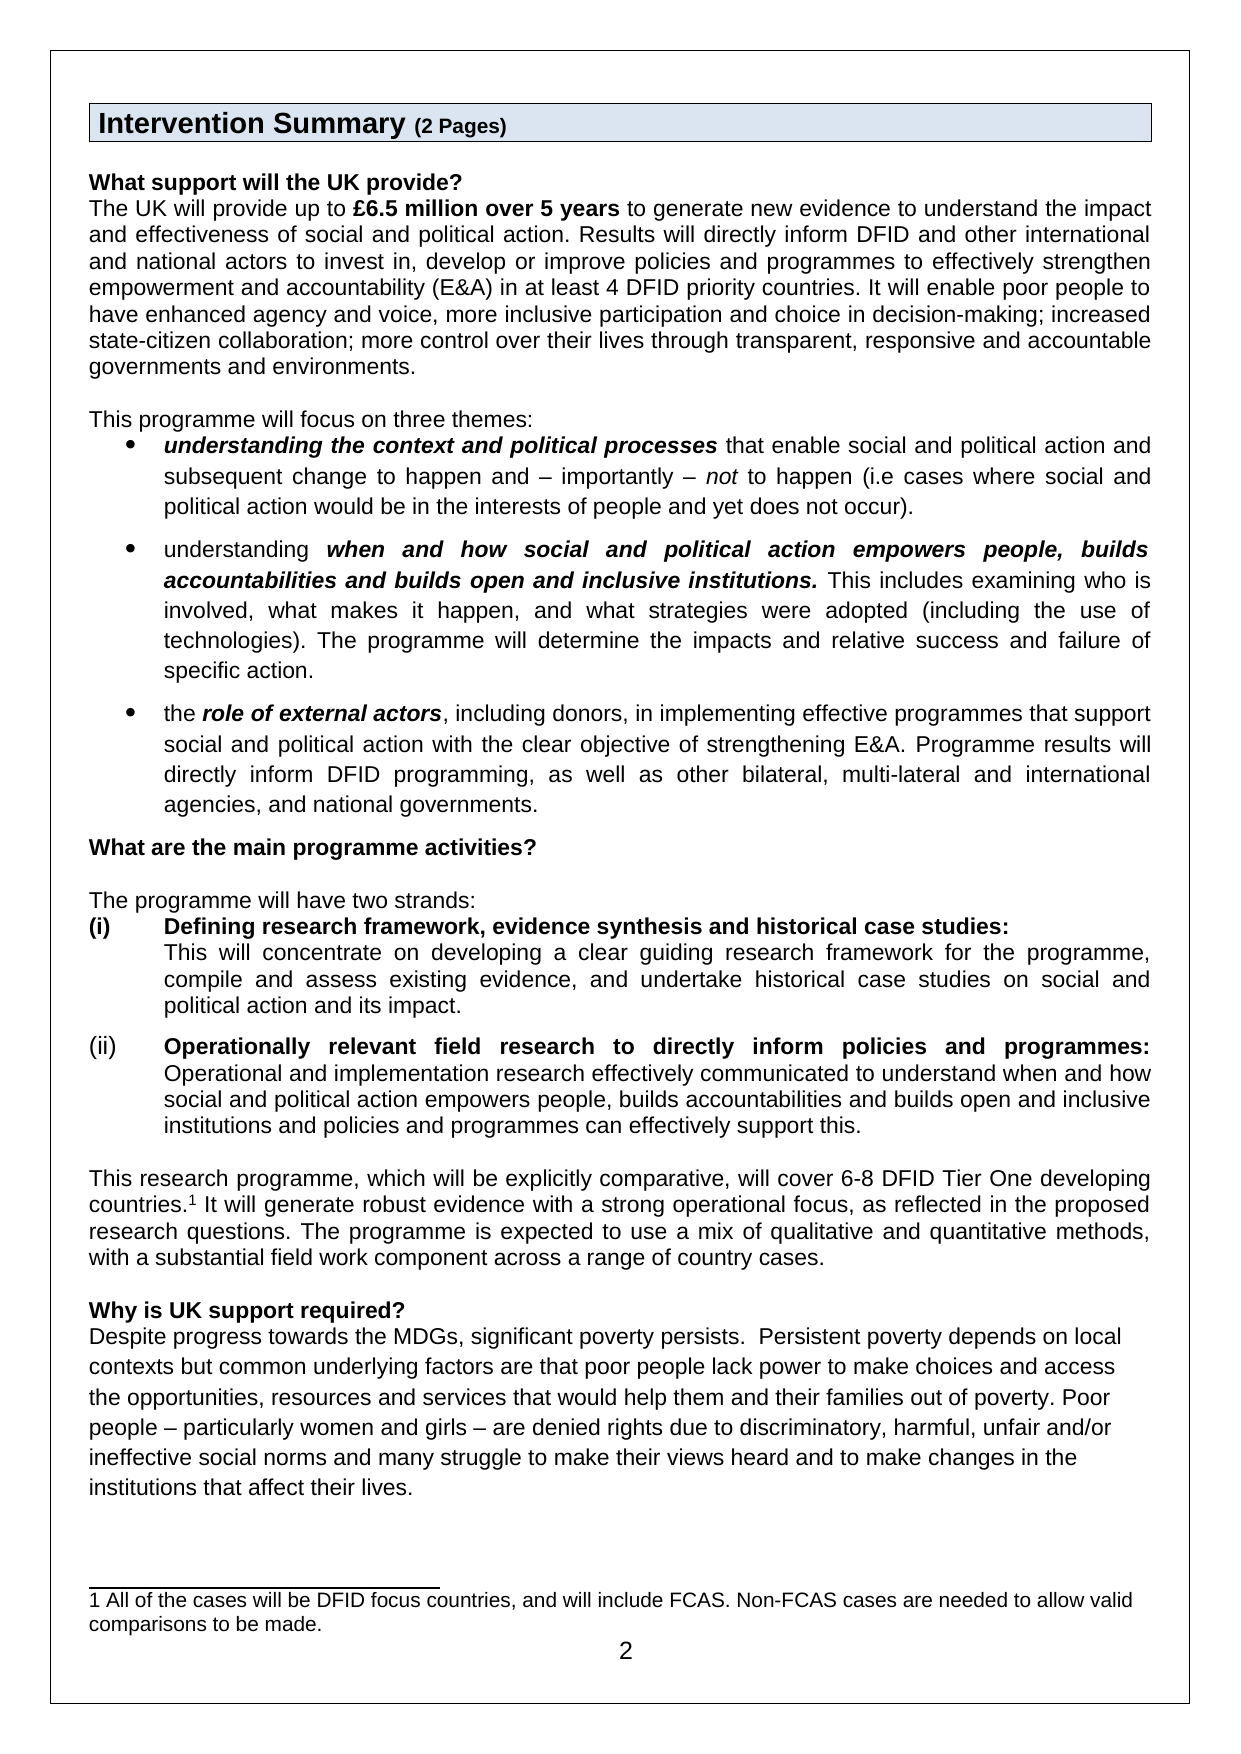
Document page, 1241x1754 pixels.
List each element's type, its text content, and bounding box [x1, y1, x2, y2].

list understanding the context and political processes that enable social and political action and subsequent change to happen and – importantly – not to happen (i.e cases where social and political action would be in the interests of people and yet does not occur). [126, 432, 1152, 519]
list This will concentrate on developing a clear guiding research framework for the programme, compile and assess existing evidence, and undertake historical case studies on social and political action and its impact. [164, 939, 1152, 1018]
list Defining research framework, evidence synthesis and historical case studies: [89, 913, 1152, 939]
text This research programme, which will be explicitly comparative, will cover 6-8 DFID Tier One developing countries. It will generate robust evidence with a strong operational focus, as reflected in the proposed research questions. The programme is expected to use a mix of qualitative and quantitative methods, with a substantial field work component across a range of country cases. [89, 1165, 1152, 1270]
text What support will the UK provide? [89, 169, 1152, 195]
text Intervention Summary (2 Pages) [90, 104, 1151, 141]
text This programme will focus on three themes: [89, 406, 1152, 432]
list the role of external actors, including donors, in implementing effective programmes that support social and political action with the clear objective of strengthening E&A. Programme results will directly inform DFID programming, as well as other bilateral, multi-lateral and international agencies, and national governments. [126, 700, 1152, 817]
text The UK will provide up to £6.5 million over 5 years to generate new evidence to understand the impact and effectiveness of social and political action. Results will directly inform DFID and other international and national actors to invest in, develop or improve policies and programmes to effectively strengthen empowerment and accountability (E&A) in at least 4 DFID priority countries. It will enable poor people to have enhanced agency and voice, more inclusive participation and choice in decision-making; increased state-citizen collaboration; more control over their lives through transparent, responsive and accountable governments and environments. [89, 195, 1152, 379]
text The programme will have two strands: [89, 887, 1152, 913]
list Operationally relevant field research to directly inform policies and programmes: Operational and implementation research effectively communicated to understand when and how social and political action empowers people, builds accountabilities and builds open and inclusive institutions and policies and programmes can effectively support this. [89, 1031, 1152, 1139]
text Despite progress towards the MDGs, significant poverty persists. Persistent poverty depends on local contexts but common underlying factors are that poor people lack power to make choices and access the opportunities, resources and services that would help them and their families out of poverty. Poor people – particularly women and girls – are denied rights due to discriminatory, harmful, unfair and/or ineffective social norms and many struggle to make their views heard and to make changes in the institutions that affect their lives. [89, 1323, 1152, 1501]
list understanding when and how social and political action empowers people, builds accountabilities and builds open and inclusive institutions. This includes examining who is involved, what makes it happen, and what strategies were adopted (including the use of technologies). The programme will determine the impacts and relative success and failure of specific action. [126, 536, 1152, 684]
text Why is UK support required? [89, 1297, 1152, 1323]
text What are the main programme activities? [89, 834, 1152, 860]
text All of the cases will be DFID focus countries, and will include FCAS. Non-FCAS cases are needed to allow valid comparisons to be made. [89, 1588, 1152, 1636]
